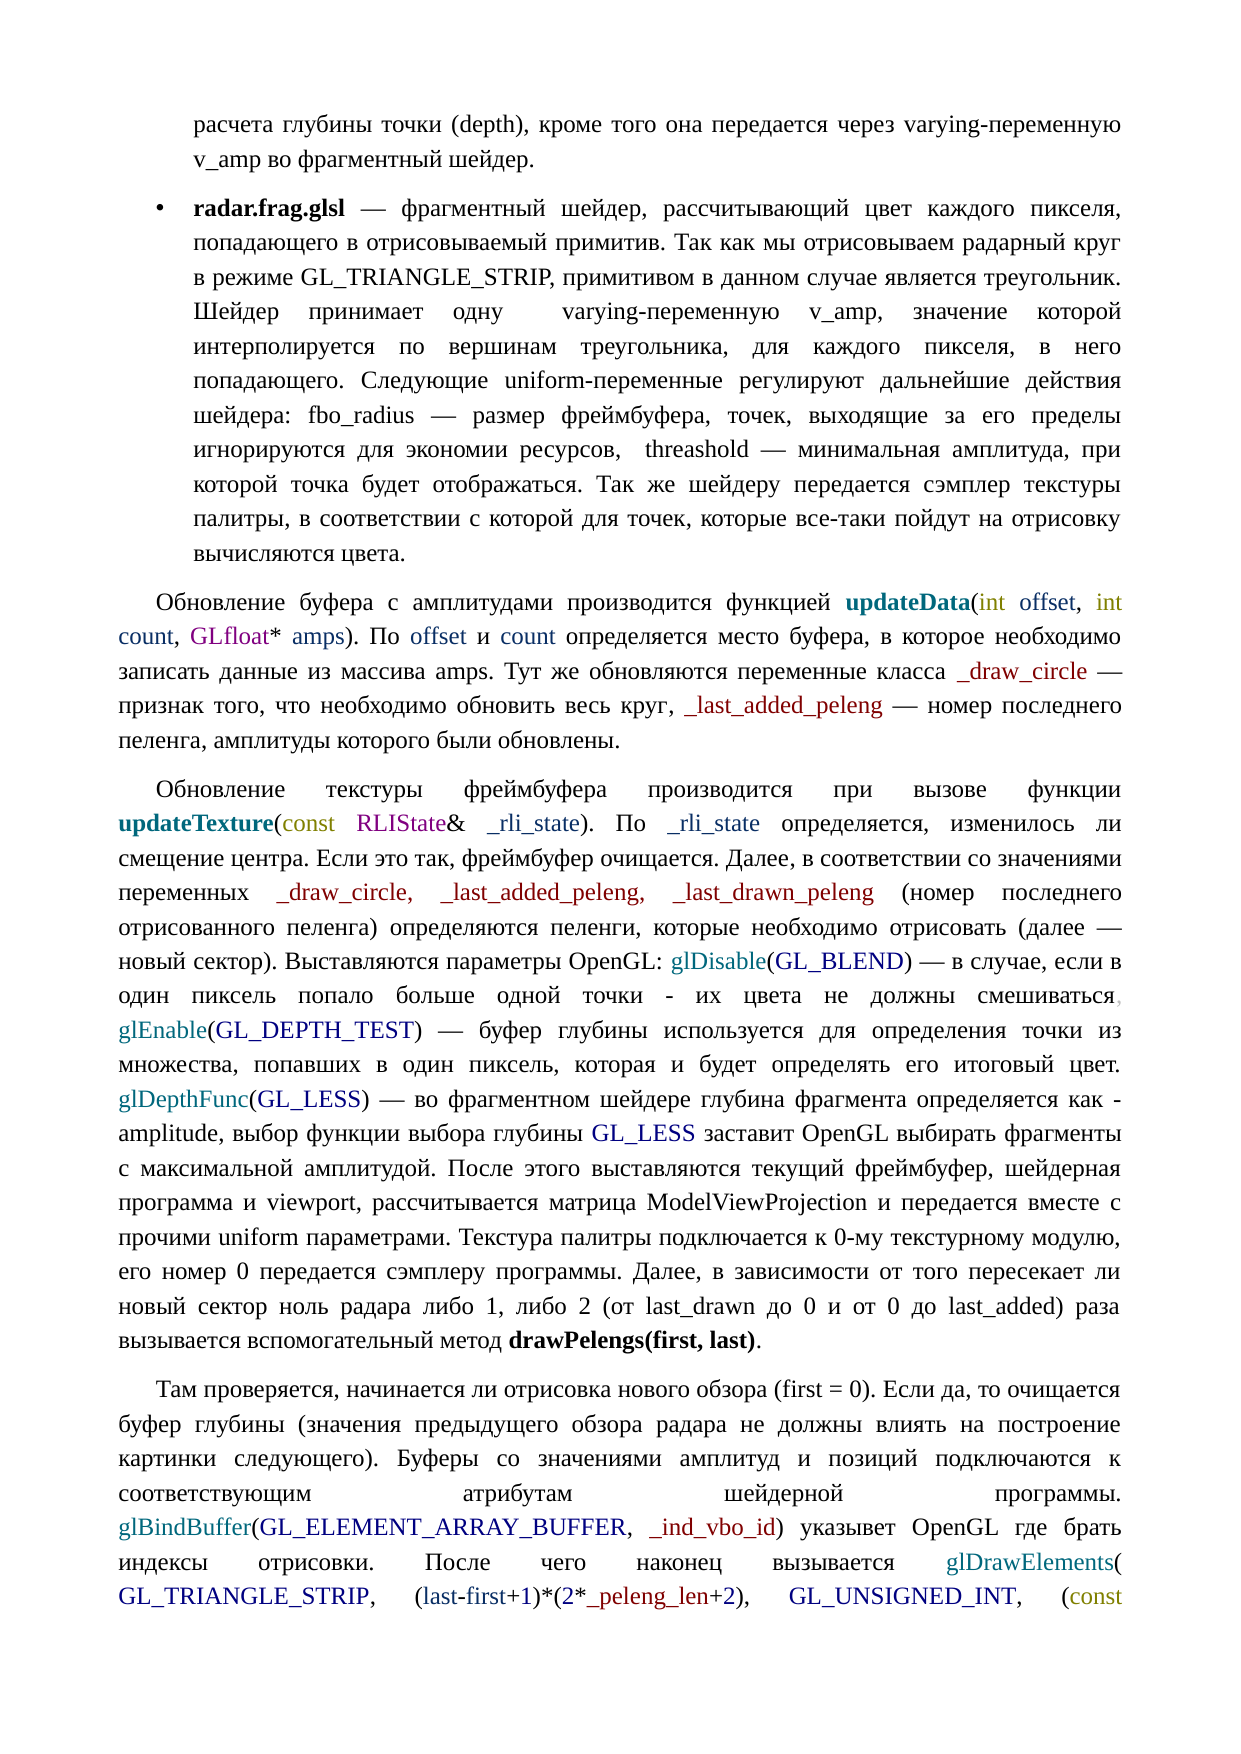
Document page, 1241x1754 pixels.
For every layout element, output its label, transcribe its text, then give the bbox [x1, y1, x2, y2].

list расчета глубины точки (depth), кроме того она передается через varying-переменную v_amp во фрагментный шейдер. [156, 109, 1122, 173]
text Обновление буфера с амплитудами производится функцией updateData(int offset, int count, GLfloat* amps). По offset и count определяется место буфера, в которое необходимо записать данные из массива amps. Тут же обновляются переменные класса _draw_circle — признак того, что необходимо обновить весь круг, _last_added_peleng — номер последнего пеленга, амплитуды которого были обновлены. [118, 587, 1122, 753]
text Обновление текстуры фреймбуфера производится при вызове функции updateTexture(const RLIState& _rli_state). По _rli_state определяется, изменилось ли смещение центра. Если это так, фреймбуфер очищается. Далее, в соответствии со значениями переменных _draw_circle, _last_added_peleng, _last_drawn_peleng (номер последнего отрисованного пеленга) определяются пеленги, которые необходимо отрисовать (далее — новый сектор). Выставляются параметры OpenGL: glDisable(GL_BLEND) — в случае, если в один пиксель попало больше одной точки - их цвета не должны смешиваться, glEnable(GL_DEPTH_TEST) — буфер глубины используется для определения точки из множества, попавших в один пиксель, которая и будет определять его итоговый цвет. glDepthFunc(GL_LESS) — во фрагментном шейдере глубина фрагмента определяется как -amplitude, выбор функции выбора глубины GL_LESS заставит OpenGL выбирать фрагменты с максимальной амплитудой. После этого выставляются текущий фреймбуфер, шейдерная программа и viewport, рассчитывается матрица ModelViewProjection и передается вместе с прочими uniform параметрами. Текстура палитры подключается к 0-му текстурному модулю, его номер 0 передается сэмплеру программы. Далее, в зависимости от того пересекает ли новый сектор ноль радара либо 1, либо 2 (от last_drawn до 0 и от 0 до last_added) раза вызывается вспомогательный метод drawPelengs(first, last). [118, 774, 1122, 1354]
text Там проверяется, начинается ли отрисовка нового обзора (first = 0). Если да, то очищается буфер глубины (значения предыдущего обзора радара не должны влиять на построение картинки следующего). Буферы со значениями амплитуд и позиций подключаются к соответствующим атрибутам шейдерной программы. glBindBuffer(GL_ELEMENT_ARRAY_BUFFER, _ind_vbo_id) указывет OpenGL где брать индексы отрисовки. После чего наконец вызывается glDrawElements( GL_TRIANGLE_STRIP, (last-first+1)*(2*_peleng_len+2), GL_UNSIGNED_INT, (const [118, 1374, 1122, 1610]
list radar.frag.glsl — фрагментный шейдер, рассчитывающий цвет каждого пикселя, попадающего в отрисовываемый примитив. Так как мы отрисовываем радарный круг в режиме GL_TRIANGLE_STRIP, примитивом в данном случае является треугольник. Шейдер принимает одну varying-переменную v_amp, значение которой интерполируется по вершинам треугольника, для каждого пикселя, в него попадающего. Следующие uniform-переменные регулируют дальнейшие действия шейдера: fbo_radius — размер фреймбуфера, точек, выходящие за его пределы игнорируются для экономии ресурсов, threashold — минимальная амплитуда, при которой точка будет отображаться. Так же шейдеру передается сэмплер текстуры палитры, в соответствии с которой для точек, которые все-таки пойдут на отрисовку вычисляются цвета. [156, 193, 1122, 566]
